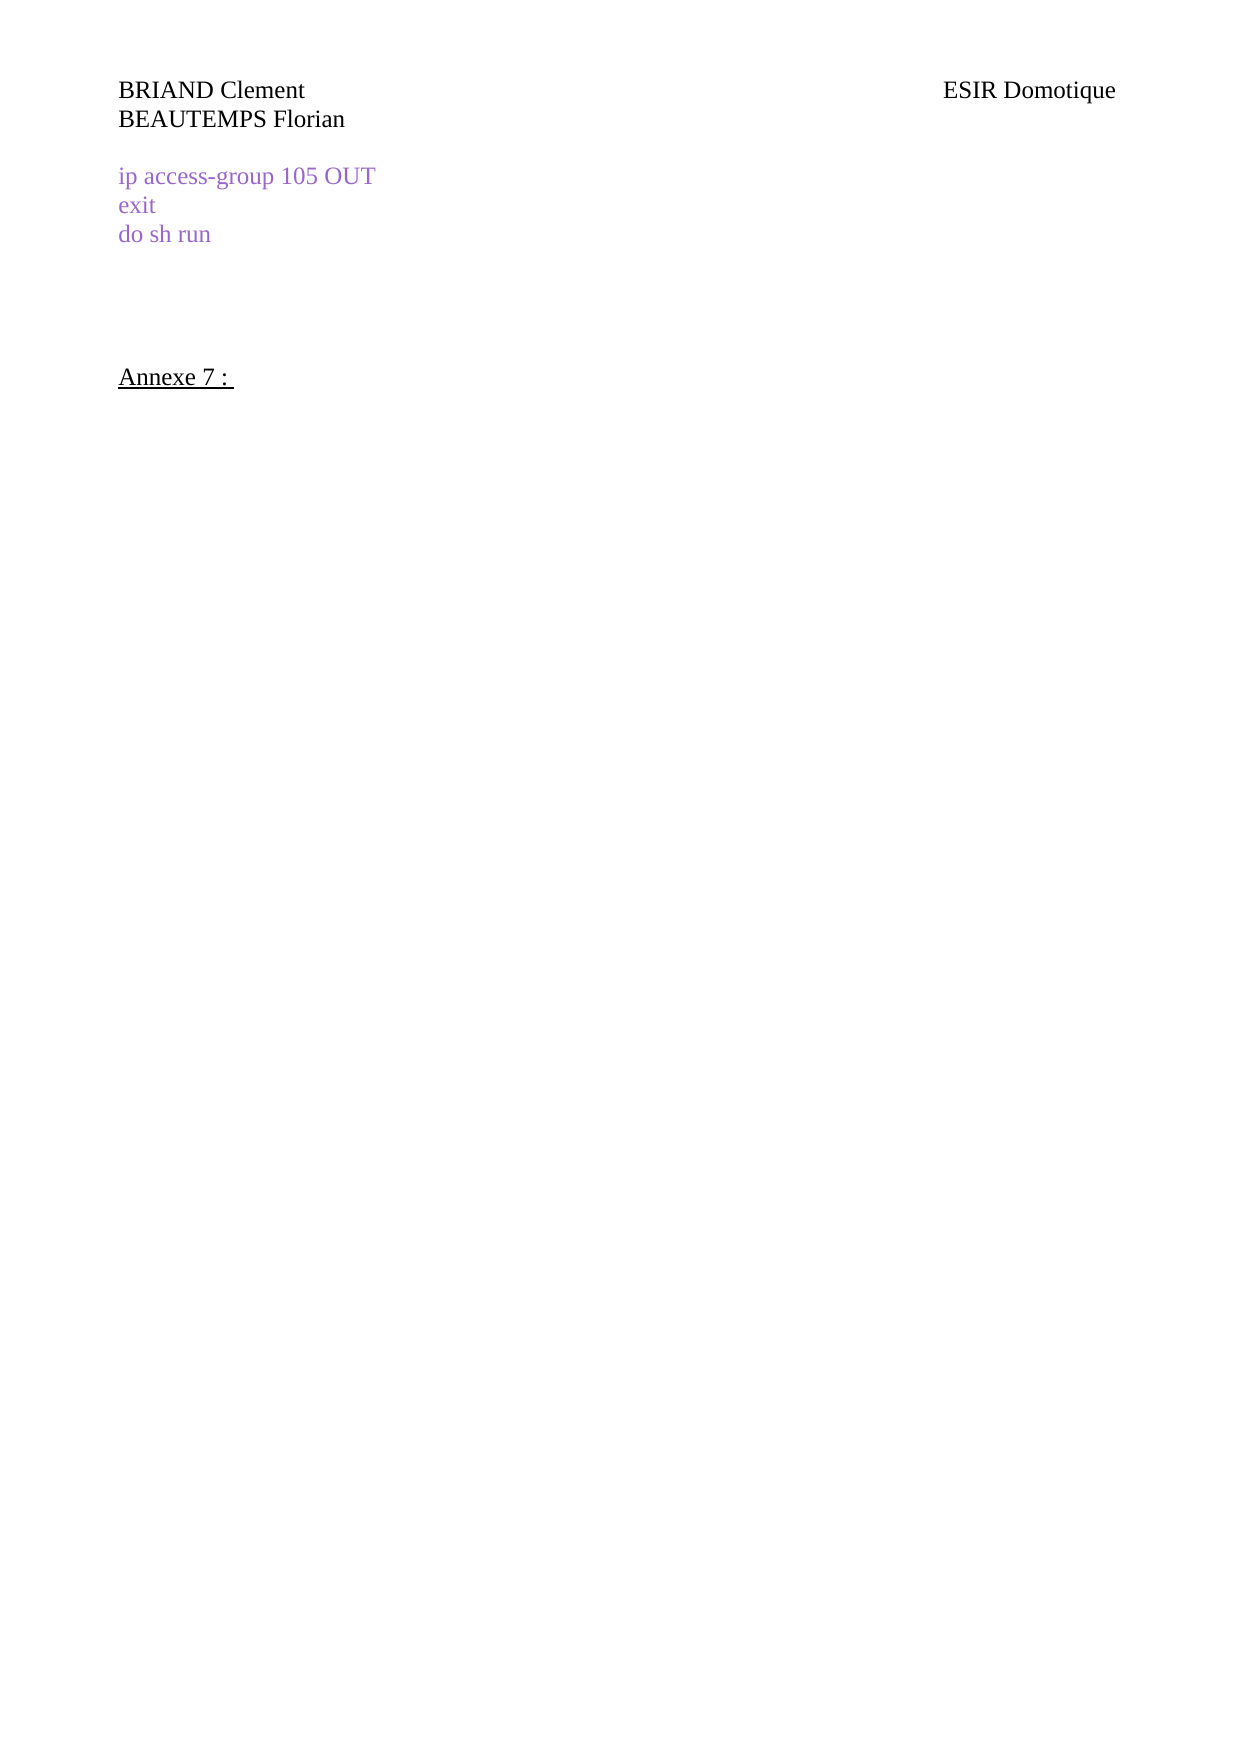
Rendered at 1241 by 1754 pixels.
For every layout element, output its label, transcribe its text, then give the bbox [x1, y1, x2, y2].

text Annexe 7 : [118, 362, 1122, 391]
text do sh run [118, 219, 1122, 247]
text ip access-group 105 OUT [118, 161, 1122, 190]
text exit [118, 190, 1122, 219]
